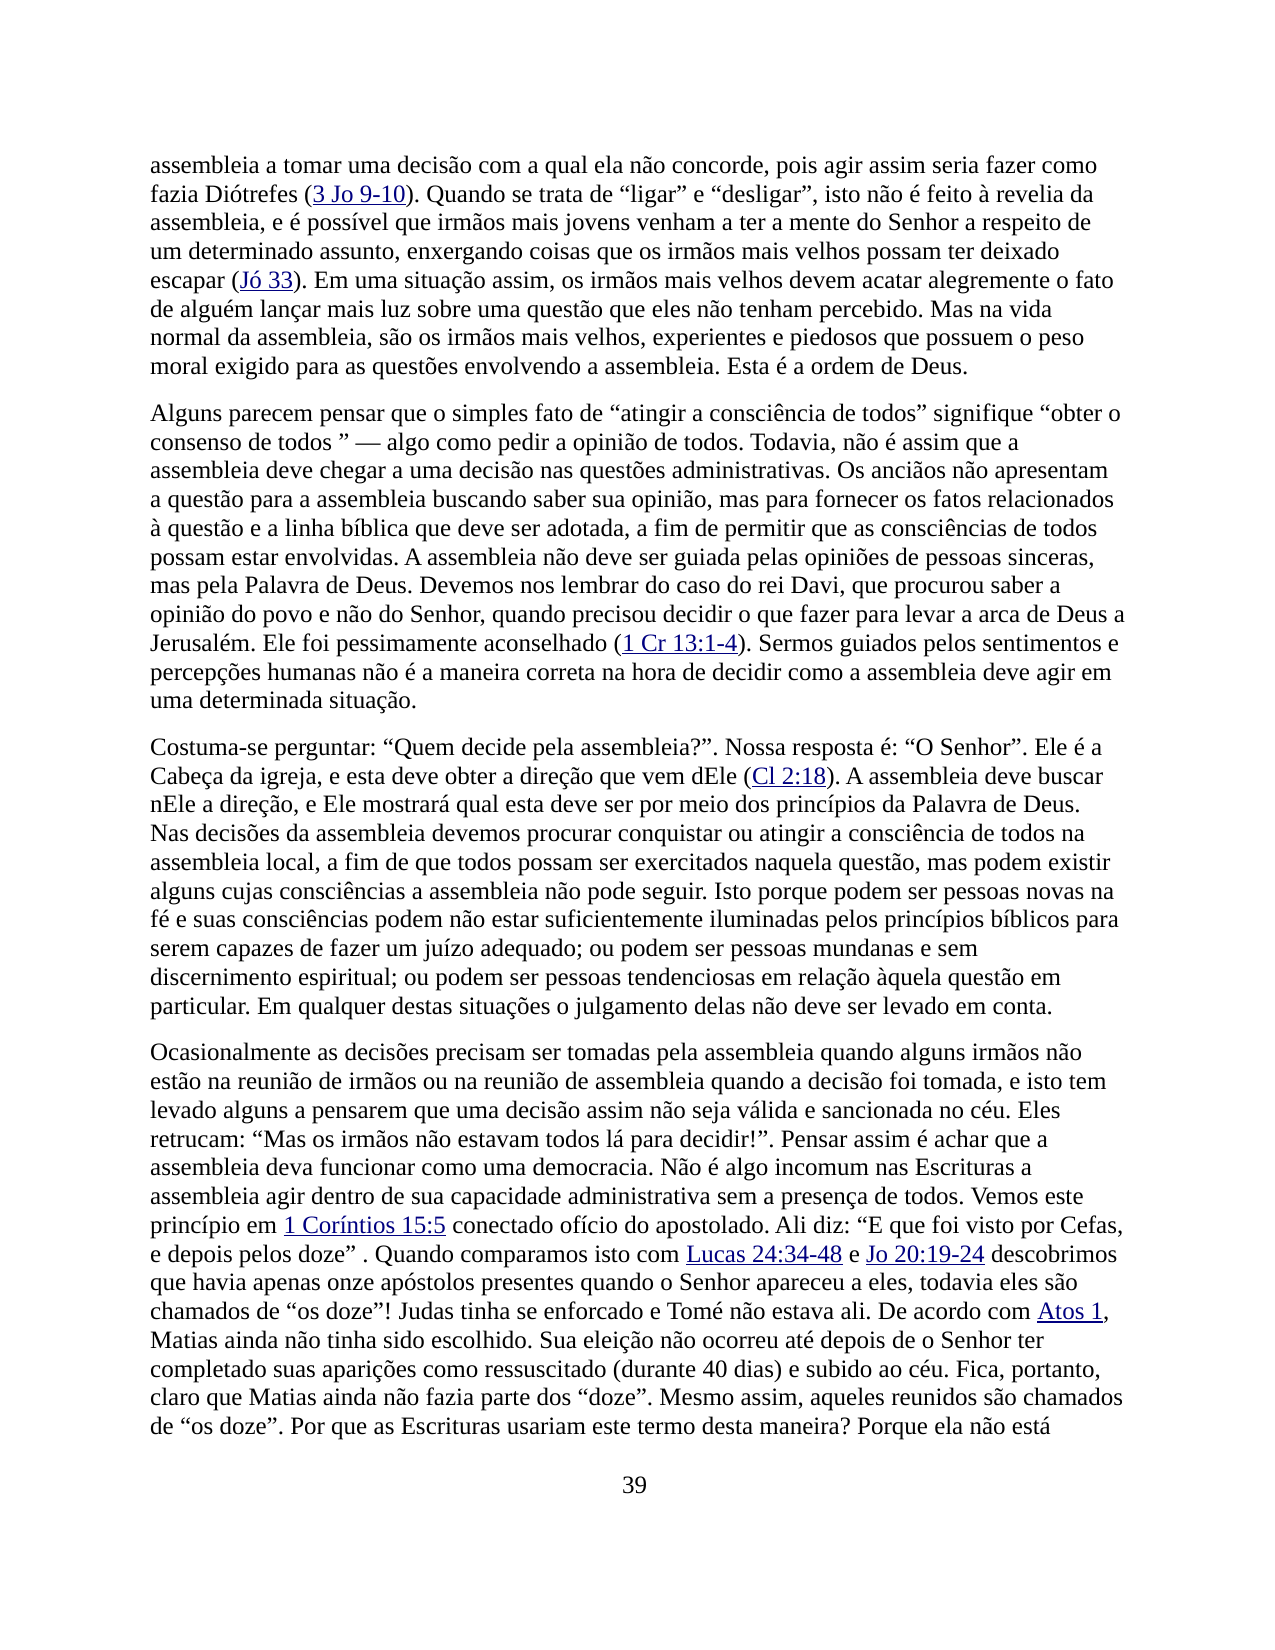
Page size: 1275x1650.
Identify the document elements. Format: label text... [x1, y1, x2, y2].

text Costuma-se perguntar: “Quem decide pela assembleia?”. Nossa resposta é: “O Senhor”. Ele é a Cabeça da igreja, e esta deve obter a direção que vem dEle (Cl 2:18). A assembleia deve buscar nEle a direção, e Ele mostrará qual esta deve ser por meio dos princípios da Palavra de Deus. Nas decisões da assembleia devemos procurar conquistar ou atingir a consciência de todos na assembleia local, a fim de que todos possam ser exercitados naquela questão, mas podem existir alguns cujas consciências a assembleia não pode seguir. Isto porque podem ser pessoas novas na fé e suas consciências podem não estar suficientemente iluminadas pelos princípios bíblicos para serem capazes de fazer um juízo adequado; ou podem ser pessoas mundanas e sem discernimento espiritual; ou podem ser pessoas tendenciosas em relação àquela questão em particular. Em qualquer destas situações o julgamento delas não deve ser levado em conta. [150, 732, 1125, 1019]
text Alguns parecem pensar que o simples fato de “atingir a consciência de todos” signifique “obter o consenso de todos ” — algo como pedir a opinião de todos. Todavia, não é assim que a assembleia deve chegar a uma decisão nas questões administrativas. Os anciãos não apresentam a questão para a assembleia buscando saber sua opinião, mas para fornecer os fatos relacionados à questão e a linha bíblica que deve ser adotada, a fim de permitir que as consciências de todos possam estar envolvidas. A assembleia não deve ser guiada pelas opiniões de pessoas sinceras, mas pela Palavra de Deus. Devemos nos lembrar do caso do rei Davi, que procurou saber a opinião do povo e não do Senhor, quando precisou decidir o que fazer para levar a arca de Deus a Jerusalém. Ele foi pessimamente aconselhado (1 Cr 13:1-4). Sermos guiados pelos sentimentos e percepções humanas não é a maneira correta na hora de decidir como a assembleia deve agir em uma determinada situação. [150, 398, 1125, 714]
text assembleia a tomar uma decisão com a qual ela não concorde, pois agir assim seria fazer como fazia Diótrefes (3 Jo 9-10). Quando se trata de “ligar” e “desligar”, isto não é feito à revelia da assembleia, e é possível que irmãos mais jovens venham a ter a mente do Senhor a respeito de um determinado assunto, enxergando coisas que os irmãos mais velhos possam ter deixado escapar (Jó 33). Em uma situação assim, os irmãos mais velhos devem acatar alegremente o fato de alguém lançar mais luz sobre uma questão que eles não tenham percebido. Mas na vida normal da assembleia, são os irmãos mais velhos, experientes e piedosos que possuem o peso moral exigido para as questões envolvendo a assembleia. Esta é a ordem de Deus. [150, 150, 1125, 380]
text Ocasionalmente as decisões precisam ser tomadas pela assembleia quando alguns irmãos não estão na reunião de irmãos ou na reunião de assembleia quando a decisão foi tomada, e isto tem levado alguns a pensarem que uma decisão assim não seja válida e sancionada no céu. Eles retrucam: “Mas os irmãos não estavam todos lá para decidir!”. Pensar assim é achar que a assembleia deva funcionar como uma democracia. Não é algo incomum nas Escrituras a assembleia agir dentro de sua capacidade administrativa sem a presença de todos. Vemos este princípio em 1 Coríntios 15:5 conectado ofício do apostolado. Ali diz: “E que foi visto por Cefas, e depois pelos doze” . Quando comparamos isto com Lucas 24:34-48 e Jo 20:19-24 descobrimos que havia apenas onze apóstolos presentes quando o Senhor apareceu a eles, todavia eles são chamados de “os doze”! Judas tinha se enforcado e Tomé não estava ali. De acordo com Atos 1, Matias ainda não tinha sido escolhido. Sua eleição não ocorreu até depois de o Senhor ter completado suas aparições como ressuscitado (durante 40 dias) e subido ao céu. Fica, portanto, claro que Matias ainda não fazia parte dos “doze”. Mesmo assim, aqueles reunidos são chamados de “os doze”. Por que as Escrituras usariam este termo desta maneira? Porque ela não está [150, 1037, 1125, 1440]
